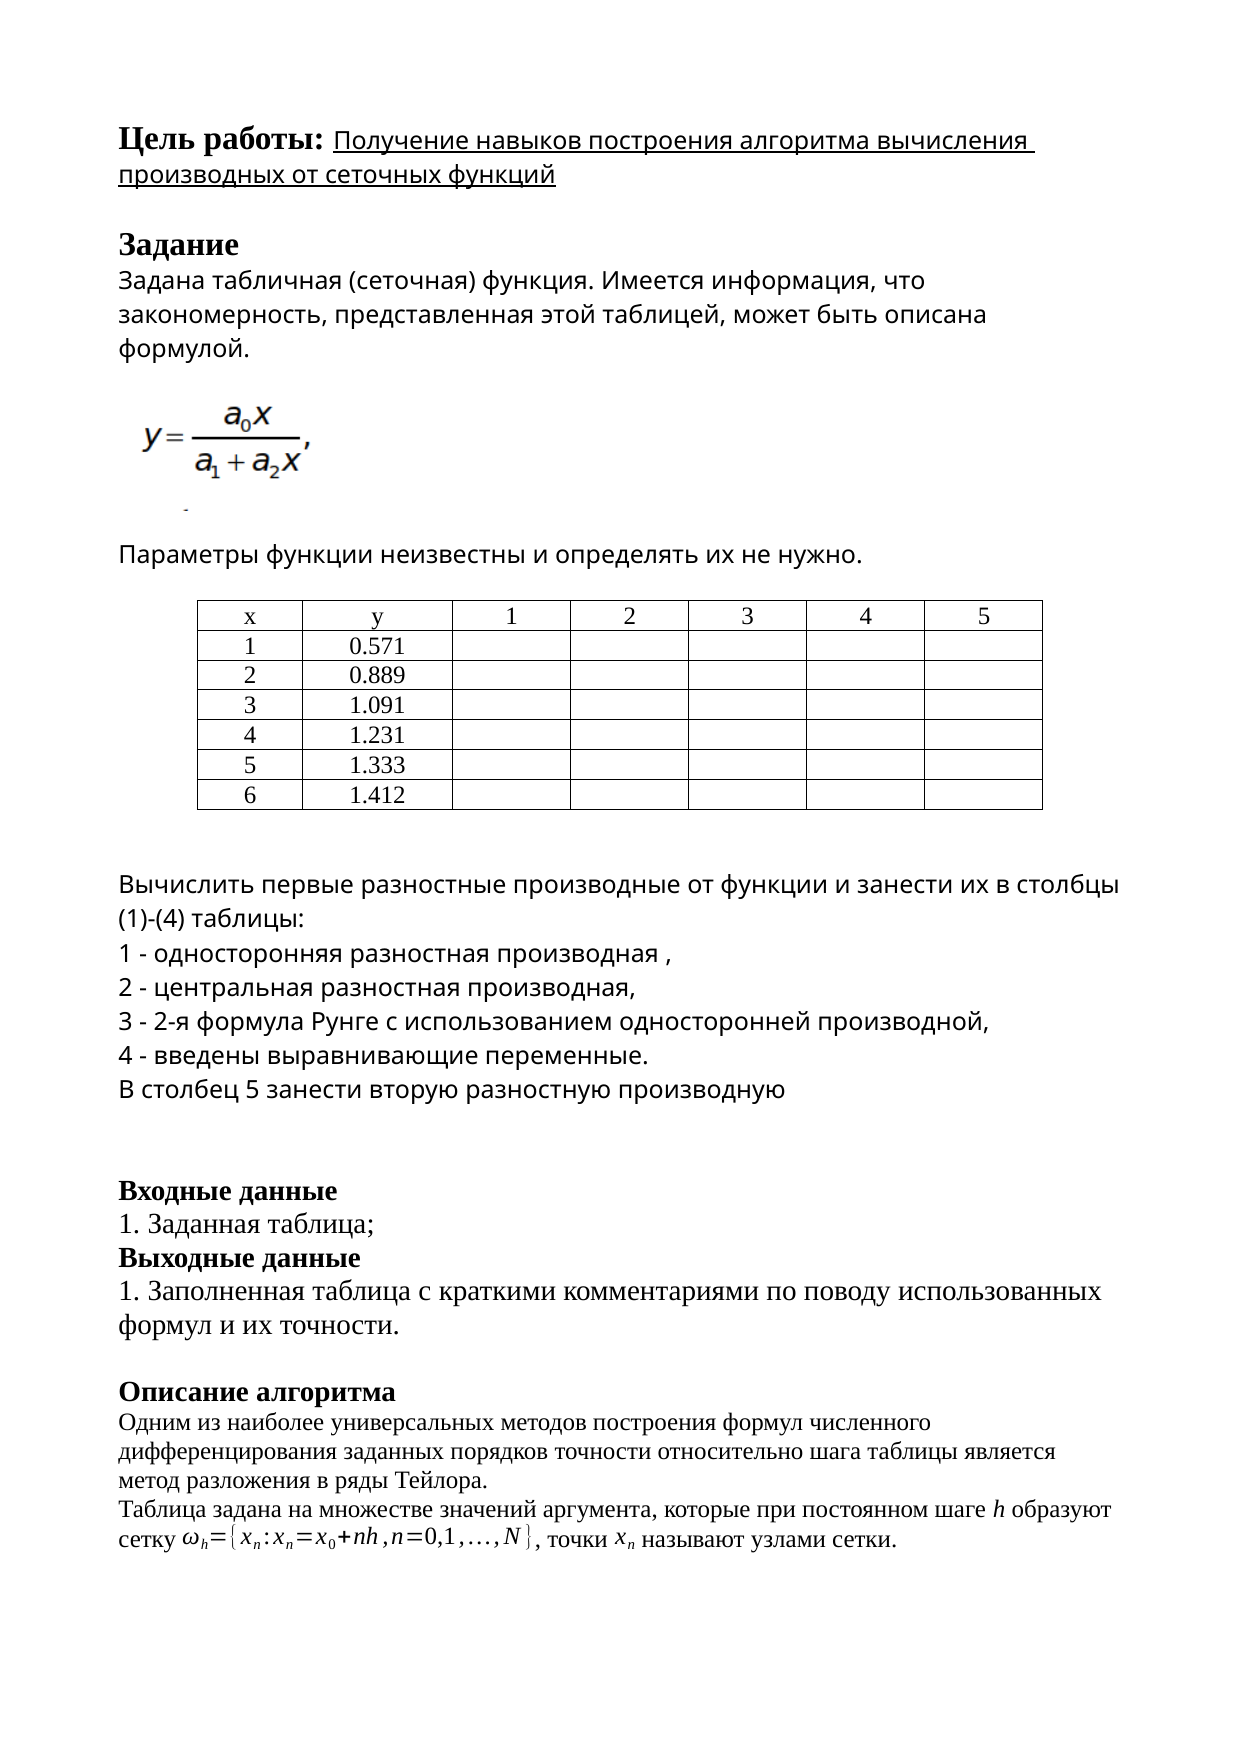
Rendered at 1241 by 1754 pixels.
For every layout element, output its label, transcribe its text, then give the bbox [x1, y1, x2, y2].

text Описание алгоритма [118, 1374, 1122, 1407]
table_cell 1.412 [303, 780, 452, 808]
table_cell [571, 750, 688, 779]
table_cell [925, 750, 1042, 779]
table_cell [807, 750, 924, 779]
table_cell [571, 780, 688, 808]
text 4 - введены выравнивающие переменные. [118, 1037, 1122, 1071]
table_cell [807, 720, 924, 749]
table_cell [453, 720, 570, 749]
table_cell 0.571 [303, 631, 452, 659]
text Входные данные [118, 1173, 1122, 1206]
table_cell [453, 690, 570, 719]
table_header 2 [571, 601, 688, 630]
table_cell 3 [198, 690, 302, 719]
text Таблица задана на множестве значений аргумента, которые при постоянном шаге h образуют сетку , точки называют узлами сетки. [118, 1494, 1122, 1554]
text Одним из наиболее универсальных методов построения формул численного дифференцирования заданных порядков точности относительно шага таблицы является метод разложения в ряды Тейлора. [118, 1407, 1122, 1494]
table_cell 1.231 [303, 720, 452, 749]
table_cell [689, 750, 806, 779]
table_header y [303, 601, 452, 630]
table_cell [453, 750, 570, 779]
table_cell [689, 661, 806, 689]
table_cell [453, 780, 570, 808]
table_cell [571, 661, 688, 689]
table_cell 4 [198, 720, 302, 749]
text 1. Заполненная таблица с краткими комментариями по поводу использованных формул и их точности. [118, 1273, 1122, 1340]
text 2 - центральная разностная производная, [118, 969, 1122, 1003]
table_cell [807, 690, 924, 719]
text Параметры функции неизвестны и определять их не нужно. [118, 537, 1122, 571]
table_cell [571, 720, 688, 749]
text Выходные данные [118, 1240, 1122, 1273]
table_header 4 [807, 601, 924, 630]
table_cell [807, 631, 924, 659]
table_cell [689, 720, 806, 749]
text 1. Заданная таблица; [118, 1206, 1122, 1240]
text В столбец 5 занести вторую разностную производную [118, 1071, 1122, 1106]
table_cell [925, 720, 1042, 749]
table_cell [925, 690, 1042, 719]
text 1 - односторонняя разностная производная , [118, 935, 1122, 969]
table_cell [453, 631, 570, 659]
table_cell [689, 631, 806, 659]
table_cell 2 [198, 661, 302, 689]
text Задание [118, 224, 1122, 262]
table_cell 1.091 [303, 690, 452, 719]
text Задана табличная (сеточная) функция. Имеется информация, что закономерность, представленная этой таблицей, может быть описана формулой. [118, 262, 1122, 365]
table_header x [198, 601, 302, 630]
text 3 - 2-я формула Рунге с использованием односторонней производной, [118, 1003, 1122, 1037]
table_cell [571, 690, 688, 719]
table_cell 5 [198, 750, 302, 779]
table_cell 1 [198, 631, 302, 659]
text Вычислить первые разностные производные от функции и занести их в столбцы (1)-(4) таблицы: [118, 867, 1122, 935]
table_cell [571, 631, 688, 659]
table_cell [689, 780, 806, 808]
table_cell 1.333 [303, 750, 452, 779]
text Цель работы: Получение навыков построения алгоритма вычисления производных от сеточных функций [118, 118, 1122, 191]
table_cell [807, 661, 924, 689]
table_cell [689, 690, 806, 719]
table_cell [925, 631, 1042, 659]
table_cell 0.889 [303, 661, 452, 689]
table_cell [807, 780, 924, 808]
table_cell [925, 780, 1042, 808]
table_header 5 [925, 601, 1042, 630]
table_header 3 [689, 601, 806, 630]
table_cell 6 [198, 780, 302, 808]
table_header 1 [453, 601, 570, 630]
table_cell [453, 661, 570, 689]
table_cell [925, 661, 1042, 689]
picture [120, 378, 329, 511]
